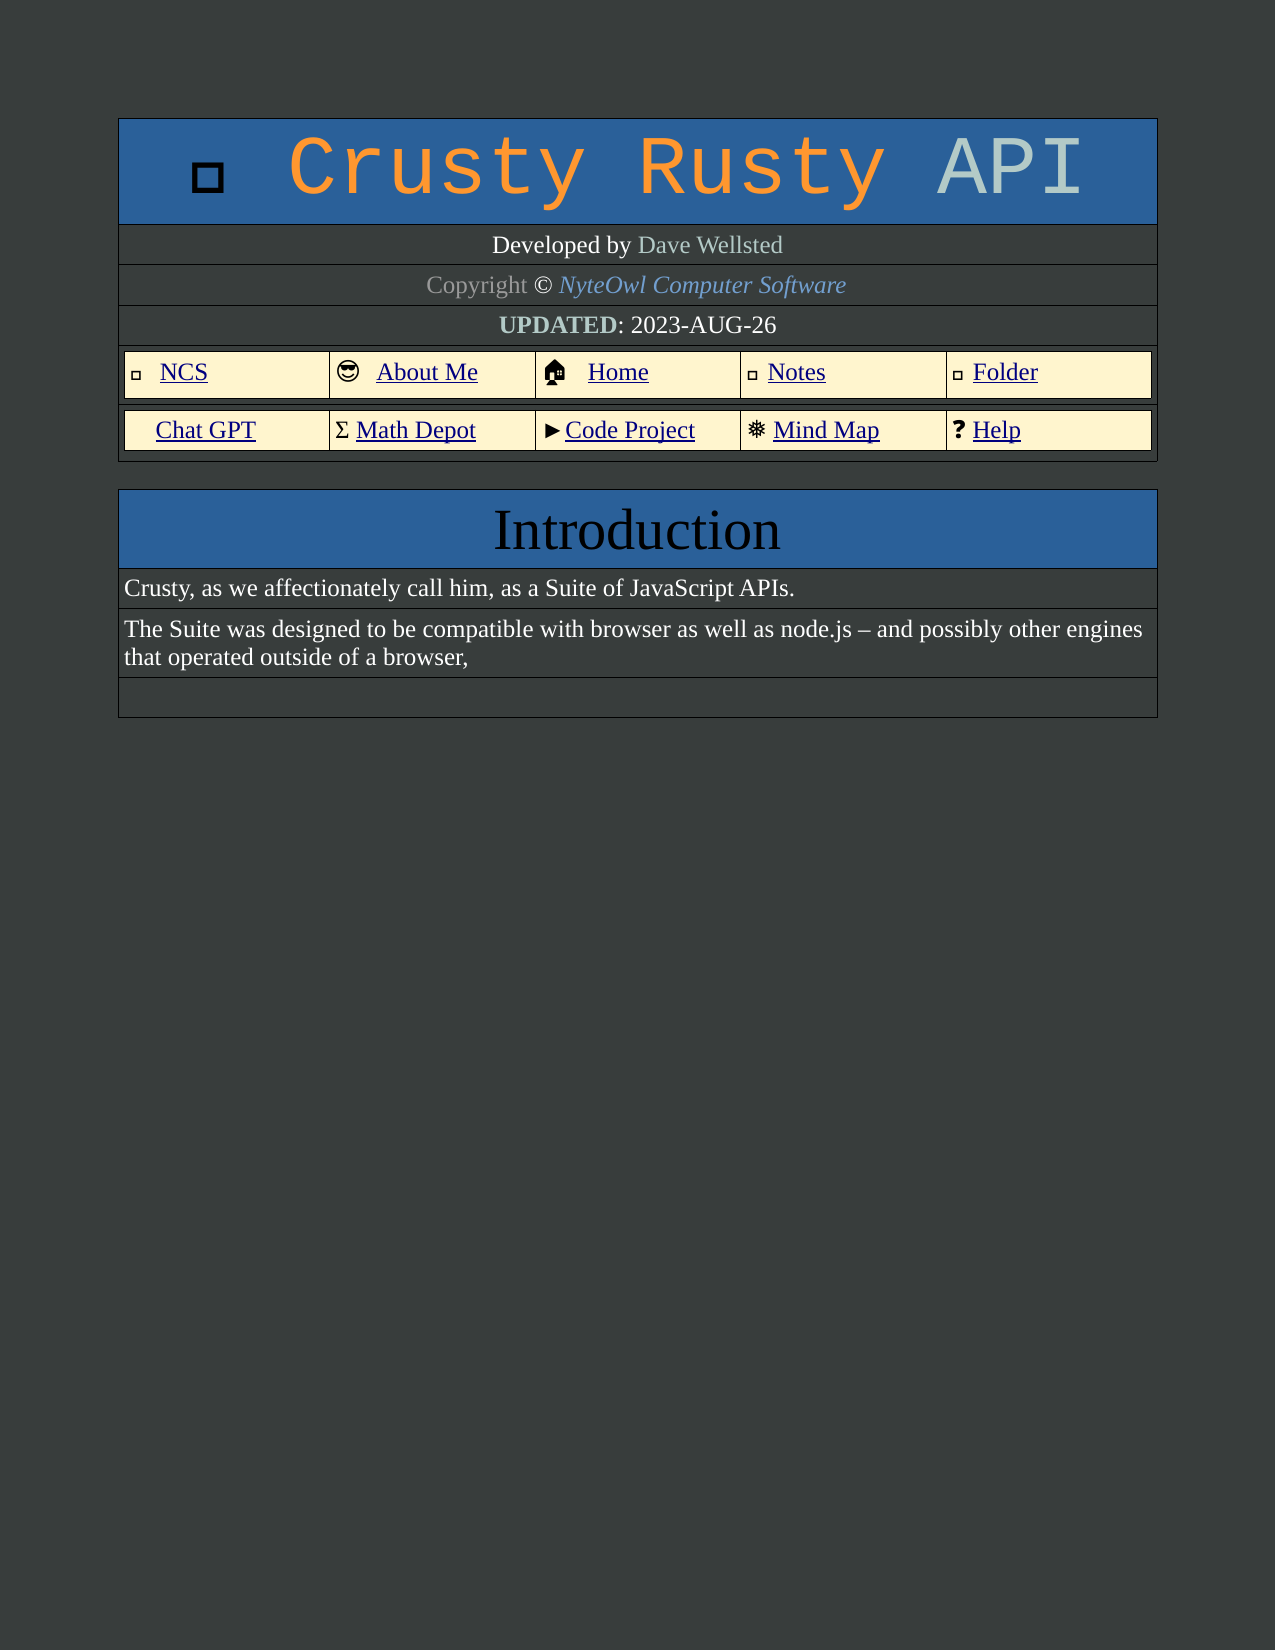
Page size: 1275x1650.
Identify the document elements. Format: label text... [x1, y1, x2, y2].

table_header 🤖 Chat GPT [125, 411, 329, 450]
table_cell Developed by Dave Wellsted [119, 225, 1157, 264]
table_header 📂 Folder [947, 352, 1151, 398]
table_cell Copyright © NyteOwl Computer Software [119, 265, 1157, 305]
table_cell The Suite was designed to be compatible with browser as well as node.js – and possibly other engines that operated outside of a browser, [119, 609, 1157, 677]
table_header Introduction [119, 490, 1157, 568]
table_header Σ Math Depot [330, 411, 535, 450]
table_header 📃 Notes [741, 352, 946, 398]
table_header ❅ Mind Map [741, 411, 946, 450]
table_header 🦀 Crusty Rusty API [119, 119, 1157, 224]
table_cell UPDATED: 2023-AUG-26 [119, 306, 1157, 345]
table_header ❓ Help [947, 411, 1151, 450]
table_header 🦉 NCS [125, 352, 329, 398]
table_header ►Code Project [536, 411, 740, 450]
table_cell [119, 346, 1157, 404]
table_header 🏠 Home [536, 352, 740, 398]
table_cell Crusty, as we affectionately call him, as a Suite of JavaScript APIs. [119, 569, 1157, 608]
table_header [119, 405, 1157, 461]
table_cell [119, 678, 1157, 717]
table_header 😎 About Me [330, 352, 535, 398]
